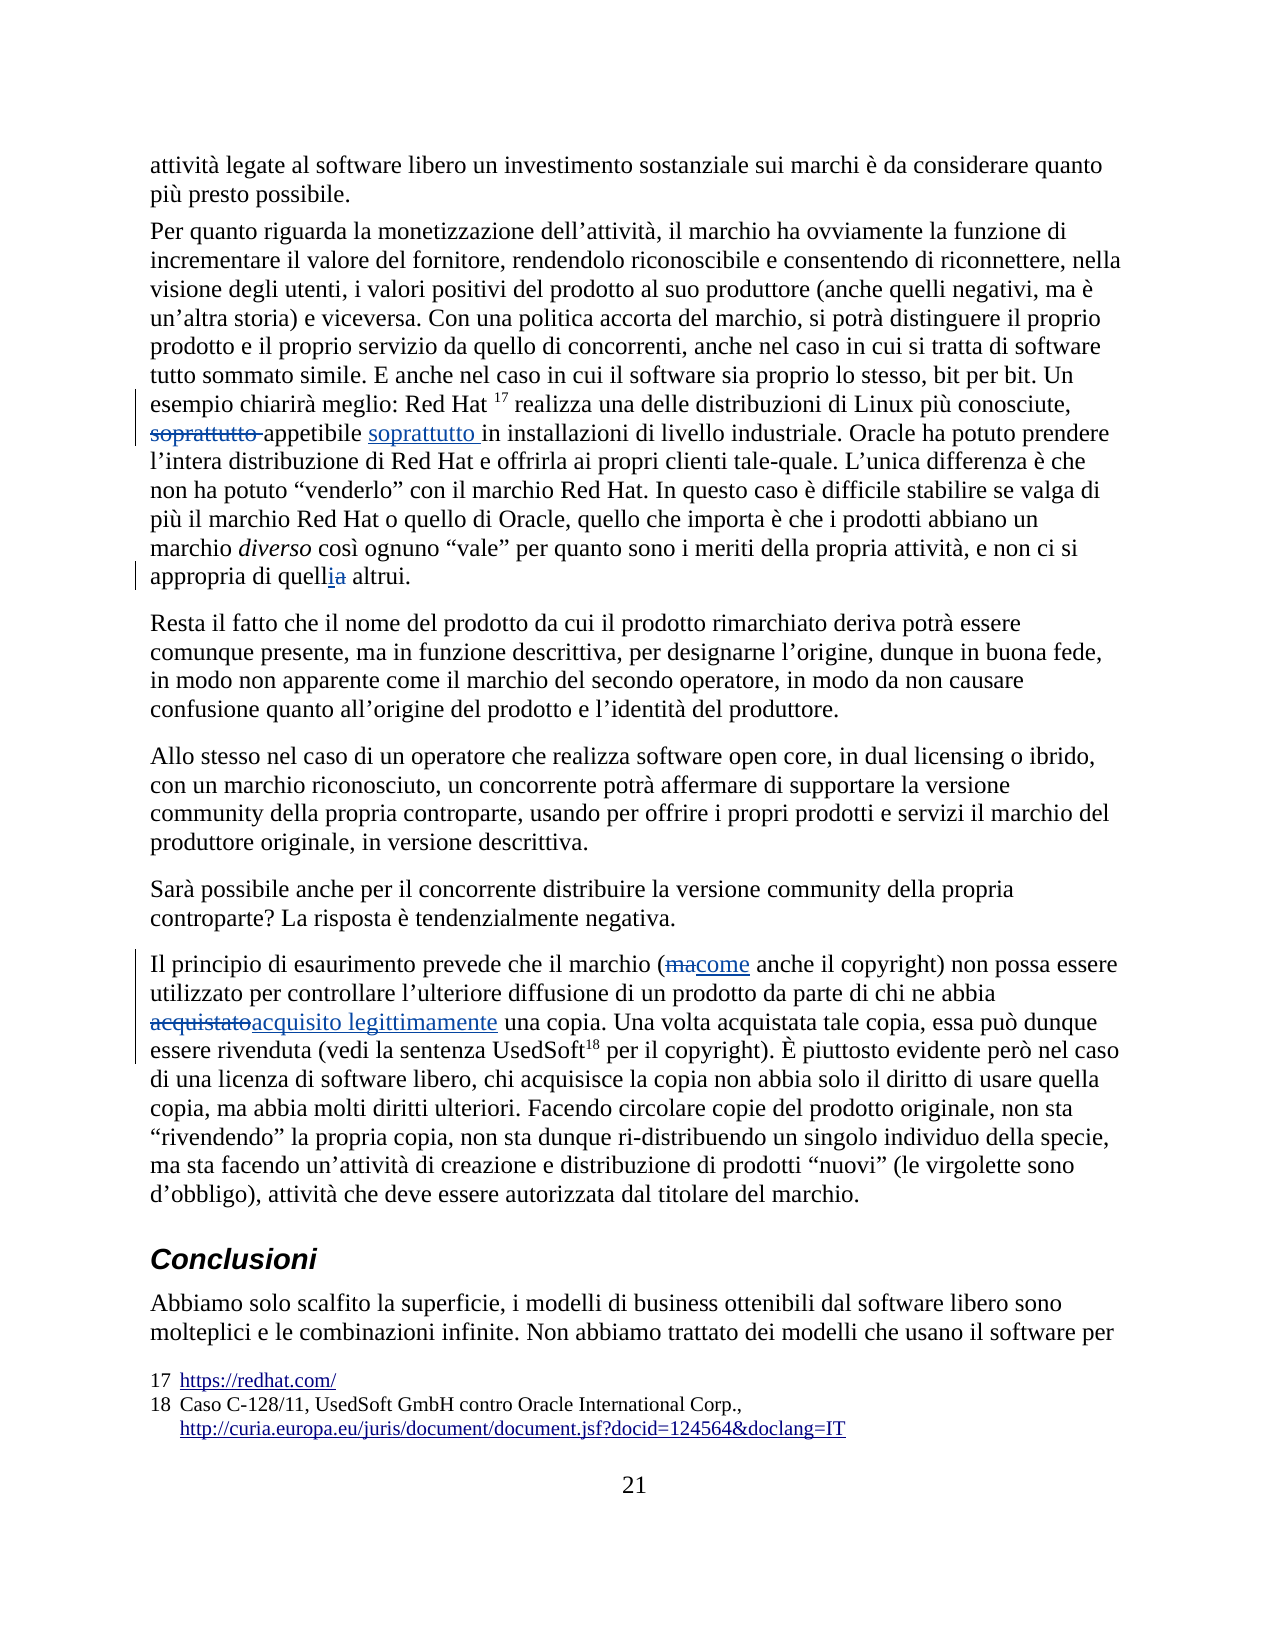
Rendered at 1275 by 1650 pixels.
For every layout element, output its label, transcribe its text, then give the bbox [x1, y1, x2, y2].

text Resta il fatto che il nome del prodotto da cui il prodotto rimarchiato deriva potrà essere comunque presente, ma in funzione descrittiva, per designarne l’origine, dunque in buona fede, in modo non apparente come il marchio del secondo operatore, in modo da non causare confusione quanto all’origine del prodotto e l’identità del produttore. [150, 608, 1125, 723]
subtitle Conclusioni [150, 1242, 1125, 1276]
text Allo stesso nel caso di un operatore che realizza software open core, in dual licensing o ibrido, con un marchio riconosciuto, un concorrente potrà affermare di supportare la versione community della propria controparte, usando per offrire i propri prodotti e servizi il marchio del produttore originale, in versione descrittiva. [150, 741, 1125, 856]
text attività legate al software libero un investimento sostanziale sui marchi è da considerare quanto più presto possibile. [150, 150, 1125, 207]
text Abbiamo solo scalfito la superficie, i modelli di business ottenibili dal software libero sono molteplici e le combinazioni infinite. Non abbiamo trattato dei modelli che usano il software per [150, 1288, 1125, 1346]
text https://redhat.com/ [150, 1368, 1125, 1392]
text Per quanto riguarda la monetizzazione dell’attività, il marchio ha ovviamente la funzione di incrementare il valore del fornitore, rendendolo riconoscibile e consentendo di riconnettere, nella visione degli utenti, i valori positivi del prodotto al suo produttore (anche quelli negativi, ma è un’altra storia) e viceversa. Con una politica accorta del marchio, si potrà distinguere il proprio prodotto e il proprio servizio da quello di concorrenti, anche nel caso in cui si tratta di software tutto sommato simile. E anche nel caso in cui il software sia proprio lo stesso, bit per bit. Un esempio chiarirà meglio: Red Hat realizza una delle distribuzioni di Linux più conosciute, appetibile soprattutto in installazioni di livello industriale. Oracle ha potuto prendere l’intera distribuzione di Red Hat e offrirla ai propri clienti tale-quale. L’unica differenza è che non ha potuto “venderlo” con il marchio Red Hat. In questo caso è difficile stabilire se valga di più il marchio Red Hat o quello di Oracle, quello che importa è che i prodotti abbiano un marchio diverso così ognuno “vale” per quanto sono i meriti della propria attività, e non ci si appropria di quelli altrui. [150, 216, 1125, 590]
text Caso C‑128/11, UsedSoft GmbH contro Oracle International Corp., http://curia.europa.eu/juris/document/document.jsf?docid=124564&doclang=IT [150, 1392, 1125, 1440]
text Il principio di esaurimento prevede che il marchio (come anche il copyright) non possa essere utilizzato per controllare l’ulteriore diffusione di un prodotto da parte di chi ne abbia acquisito legittimamente una copia. Una volta acquistata tale copia, essa può dunque essere rivenduta (vedi la sentenza UsedSoft per il copyright). È piuttosto evidente però nel caso di una licenza di software libero, chi acquisisce la copia non abbia solo il diritto di usare quella copia, ma abbia molti diritti ulteriori. Facendo circolare copie del prodotto originale, non sta “rivendendo” la propria copia, non sta dunque ri-distribuendo un singolo individuo della specie, ma sta facendo un’attività di creazione e distribuzione di prodotti “nuovi” (le virgolette sono d’obbligo), attività che deve essere autorizzata dal titolare del marchio. [150, 949, 1125, 1208]
text Sarà possibile anche per il concorrente distribuire la versione community della propria controparte? La risposta è tendenzialmente negativa. [150, 874, 1125, 931]
